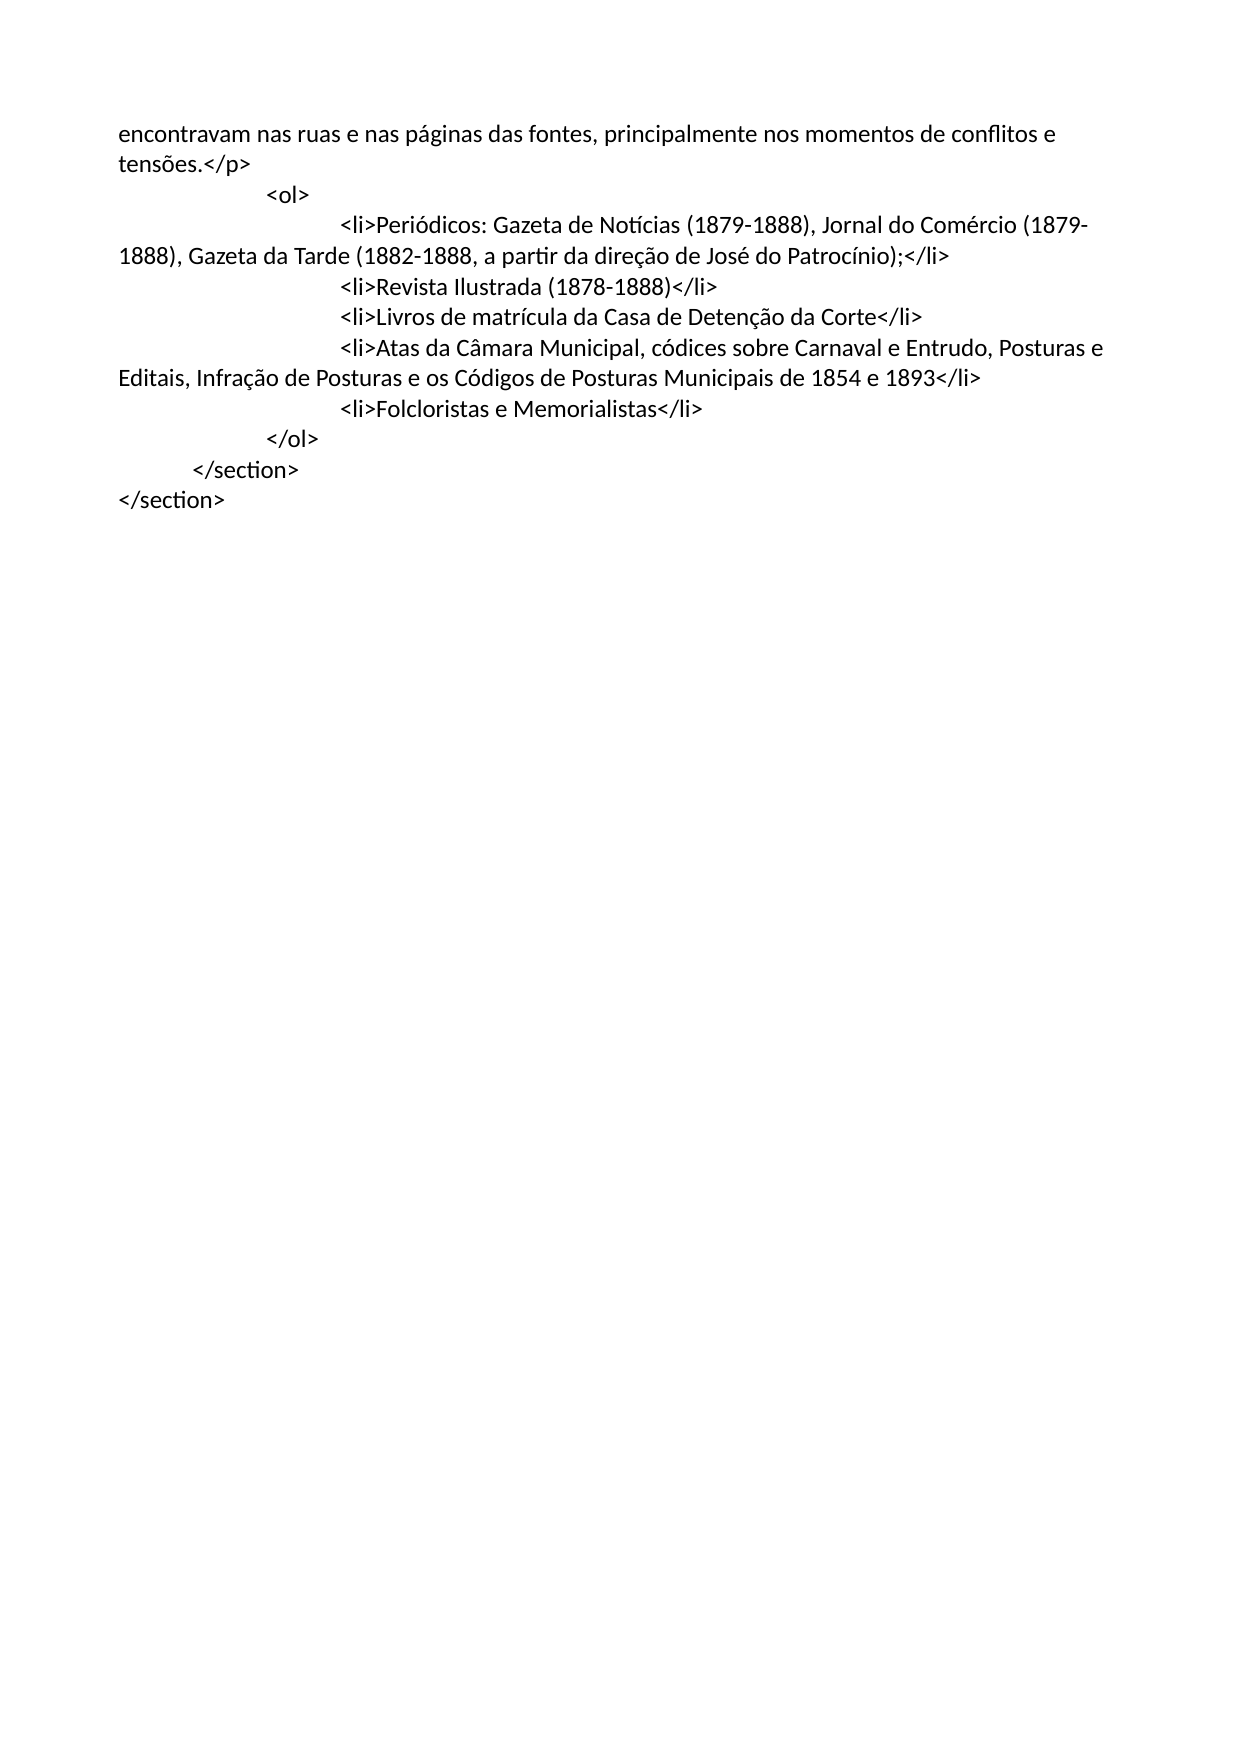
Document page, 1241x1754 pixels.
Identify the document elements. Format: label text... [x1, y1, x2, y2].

text <li>Periódicos: Gazeta de Notícias (1879-1888), Jornal do Comércio (1879-1888), Gazeta da Tarde (1882-1888, a partir da direção de José do Patrocínio);</li> [118, 210, 1122, 271]
text <li>Folcloristas e Memorialistas</li> [118, 393, 1122, 423]
text </ol> [118, 423, 1122, 454]
text <ol> [118, 179, 1122, 210]
text </section> [118, 454, 1122, 484]
text <li>Atas da Câmara Municipal, códices sobre Carnaval e Entrudo, Posturas e Editais, Infração de Posturas e os Códigos de Posturas Municipais de 1854 e 1893</li> [118, 332, 1122, 393]
text </section> [118, 484, 1122, 515]
text <li>Livros de matrícula da Casa de Detenção da Corte</li> [118, 301, 1122, 332]
text <li>Revista Ilustrada (1878-1888)</li> [118, 271, 1122, 301]
text encontravam nas ruas e nas páginas das fontes, principalmente nos momentos de conflitos e tensões.</p> [118, 118, 1122, 179]
